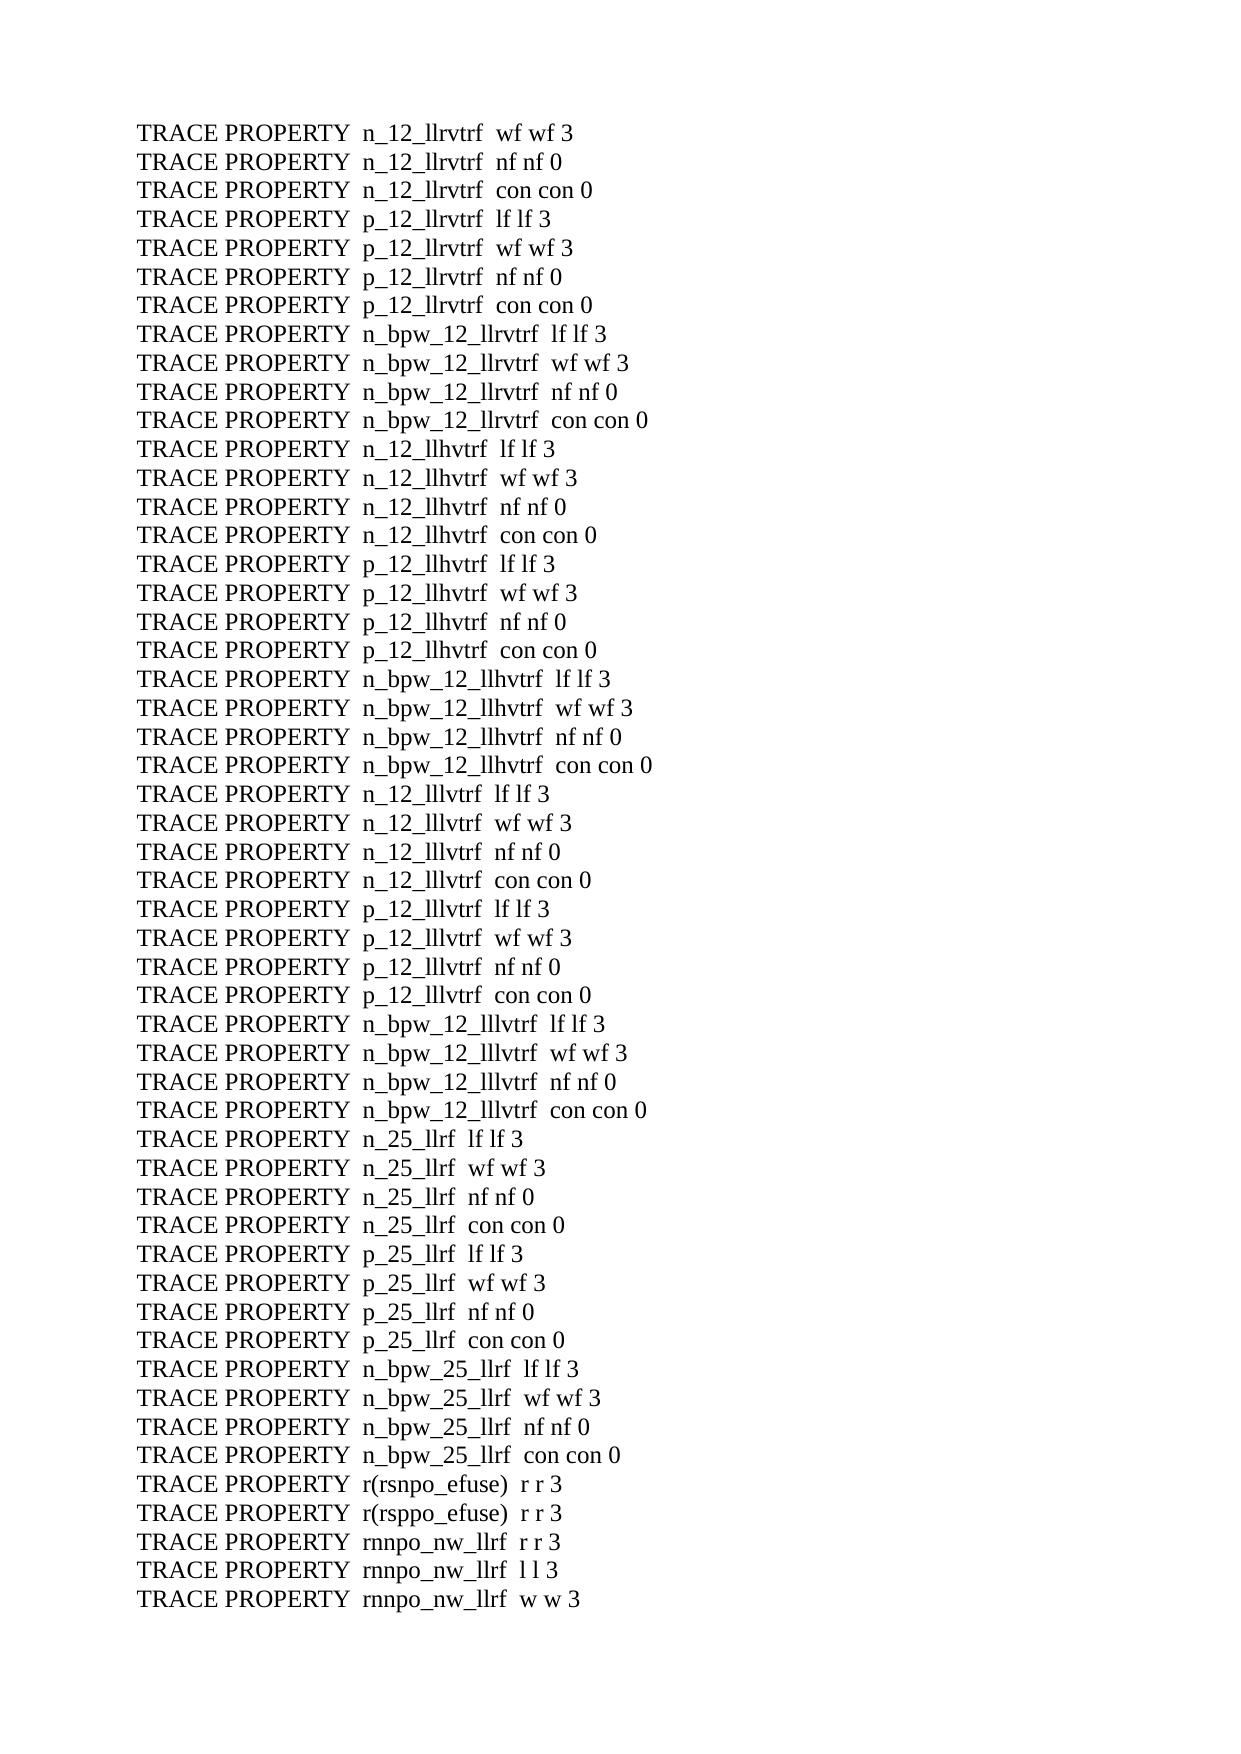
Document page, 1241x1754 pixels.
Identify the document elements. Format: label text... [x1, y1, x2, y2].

text TRACE PROPERTY n_bpw_12_llhvtrf wf wf 3 [118, 693, 1122, 722]
text TRACE PROPERTY n_bpw_12_lllvtrf con con 0 [118, 1096, 1122, 1124]
text TRACE PROPERTY n_12_llrvtrf nf nf 0 [118, 147, 1122, 176]
text TRACE PROPERTY n_bpw_12_llhvtrf con con 0 [118, 751, 1122, 779]
text TRACE PROPERTY rnnpo_nw_llrf w w 3 [118, 1584, 1122, 1613]
text TRACE PROPERTY n_12_llhvtrf nf nf 0 [118, 492, 1122, 521]
text TRACE PROPERTY p_12_llhvtrf con con 0 [118, 636, 1122, 664]
text TRACE PROPERTY p_12_lllvtrf wf wf 3 [118, 923, 1122, 952]
text TRACE PROPERTY n_bpw_25_llrf lf lf 3 [118, 1354, 1122, 1383]
text TRACE PROPERTY p_25_llrf nf nf 0 [118, 1297, 1122, 1326]
text TRACE PROPERTY p_12_llrvtrf lf lf 3 [118, 204, 1122, 233]
text TRACE PROPERTY n_25_llrf wf wf 3 [118, 1153, 1122, 1182]
text TRACE PROPERTY n_12_llhvtrf lf lf 3 [118, 434, 1122, 463]
text TRACE PROPERTY n_12_llhvtrf con con 0 [118, 521, 1122, 549]
text TRACE PROPERTY p_25_llrf con con 0 [118, 1326, 1122, 1354]
text TRACE PROPERTY n_12_llhvtrf wf wf 3 [118, 463, 1122, 492]
text TRACE PROPERTY n_bpw_12_llrvtrf con con 0 [118, 406, 1122, 434]
text TRACE PROPERTY n_12_lllvtrf lf lf 3 [118, 779, 1122, 808]
text TRACE PROPERTY r(rsnpo_efuse) r r 3 [118, 1469, 1122, 1498]
text TRACE PROPERTY n_bpw_12_llhvtrf lf lf 3 [118, 664, 1122, 693]
text TRACE PROPERTY p_25_llrf wf wf 3 [118, 1268, 1122, 1297]
text TRACE PROPERTY n_bpw_12_lllvtrf wf wf 3 [118, 1038, 1122, 1067]
text TRACE PROPERTY r(rsppo_efuse) r r 3 [118, 1498, 1122, 1527]
text TRACE PROPERTY n_bpw_12_lllvtrf nf nf 0 [118, 1067, 1122, 1096]
text TRACE PROPERTY n_12_lllvtrf con con 0 [118, 866, 1122, 894]
text TRACE PROPERTY n_12_llrvtrf con con 0 [118, 176, 1122, 204]
text TRACE PROPERTY p_25_llrf lf lf 3 [118, 1239, 1122, 1268]
text TRACE PROPERTY p_12_llrvtrf nf nf 0 [118, 262, 1122, 291]
text TRACE PROPERTY p_12_llrvtrf wf wf 3 [118, 233, 1122, 262]
text TRACE PROPERTY p_12_llrvtrf con con 0 [118, 291, 1122, 319]
text TRACE PROPERTY n_25_llrf con con 0 [118, 1211, 1122, 1239]
text TRACE PROPERTY n_bpw_25_llrf wf wf 3 [118, 1383, 1122, 1412]
text TRACE PROPERTY n_bpw_12_llrvtrf lf lf 3 [118, 319, 1122, 348]
text TRACE PROPERTY p_12_llhvtrf nf nf 0 [118, 607, 1122, 636]
text TRACE PROPERTY n_25_llrf nf nf 0 [118, 1182, 1122, 1211]
text TRACE PROPERTY n_bpw_25_llrf con con 0 [118, 1441, 1122, 1469]
text TRACE PROPERTY p_12_llhvtrf wf wf 3 [118, 578, 1122, 607]
text TRACE PROPERTY n_bpw_25_llrf nf nf 0 [118, 1412, 1122, 1441]
text TRACE PROPERTY n_12_lllvtrf wf wf 3 [118, 808, 1122, 837]
text TRACE PROPERTY p_12_lllvtrf con con 0 [118, 981, 1122, 1009]
text TRACE PROPERTY n_bpw_12_lllvtrf lf lf 3 [118, 1009, 1122, 1038]
text TRACE PROPERTY rnnpo_nw_llrf l l 3 [118, 1556, 1122, 1584]
text TRACE PROPERTY p_12_lllvtrf lf lf 3 [118, 894, 1122, 923]
text TRACE PROPERTY n_25_llrf lf lf 3 [118, 1124, 1122, 1153]
text TRACE PROPERTY n_bpw_12_llhvtrf nf nf 0 [118, 722, 1122, 751]
text TRACE PROPERTY p_12_llhvtrf lf lf 3 [118, 549, 1122, 578]
text TRACE PROPERTY n_bpw_12_llrvtrf wf wf 3 [118, 348, 1122, 377]
text TRACE PROPERTY n_12_lllvtrf nf nf 0 [118, 837, 1122, 866]
text TRACE PROPERTY p_12_lllvtrf nf nf 0 [118, 952, 1122, 981]
text TRACE PROPERTY n_12_llrvtrf wf wf 3 [118, 118, 1122, 147]
text TRACE PROPERTY rnnpo_nw_llrf r r 3 [118, 1527, 1122, 1556]
text TRACE PROPERTY n_bpw_12_llrvtrf nf nf 0 [118, 377, 1122, 406]
